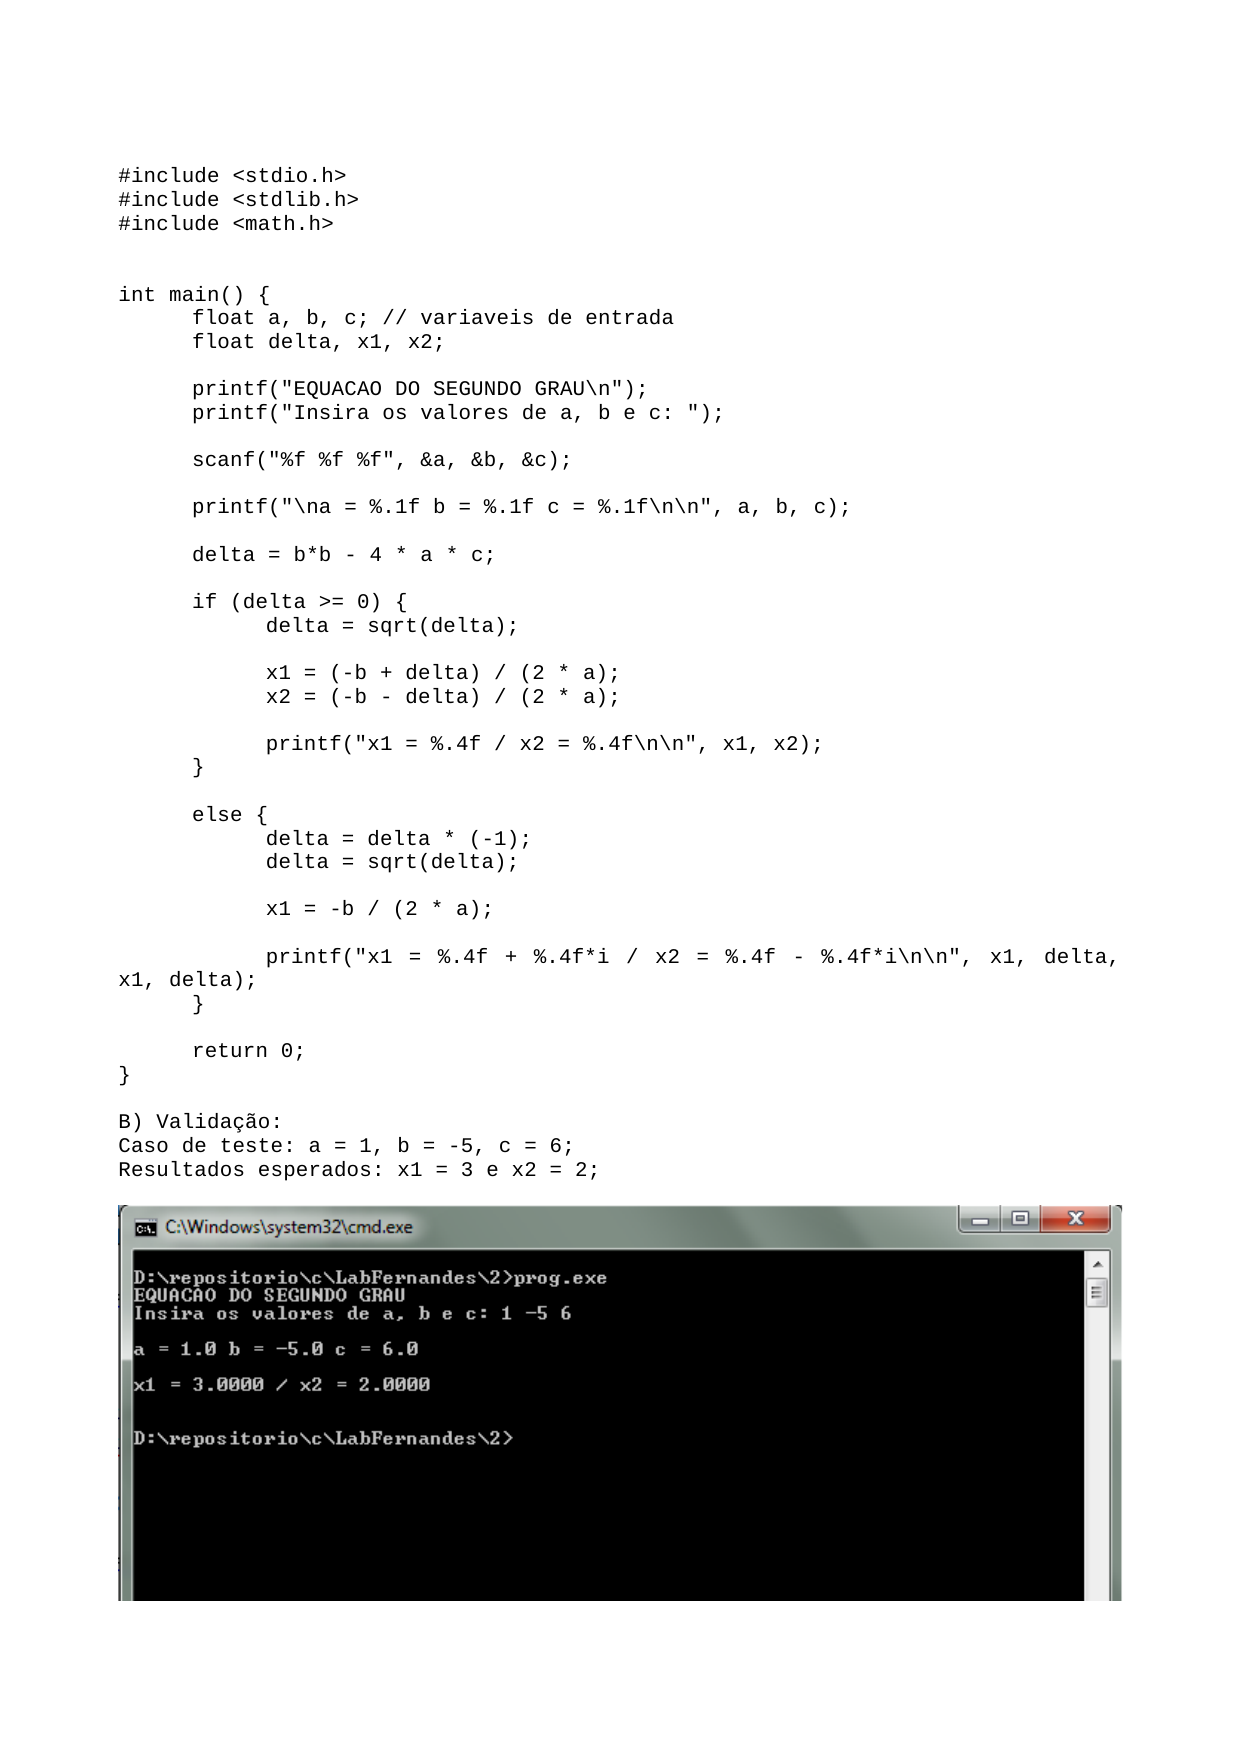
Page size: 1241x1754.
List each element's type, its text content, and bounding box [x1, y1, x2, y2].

text #include <math.h> [118, 213, 1122, 236]
text } [118, 757, 1122, 780]
text float a, b, c; // variaveis de entrada [118, 307, 1122, 331]
text else { [118, 804, 1122, 827]
text #include <stdlib.h> [118, 189, 1122, 213]
text int main() { [118, 284, 1122, 307]
text delta = b*b - 4 * a * c; [118, 544, 1122, 567]
text } [118, 993, 1122, 1017]
text printf("Insira os valores de a, b e c: "); [118, 402, 1122, 426]
text delta = sqrt(delta); [118, 615, 1122, 638]
text printf("EQUACAO DO SEGUNDO GRAU\n"); [118, 378, 1122, 402]
text printf("x1 = %.4f / x2 = %.4f\n\n", x1, x2); [118, 733, 1122, 757]
text #include <stdio.h> [118, 165, 1122, 189]
text delta = sqrt(delta); [118, 851, 1122, 875]
text delta = delta * (-1); [118, 827, 1122, 851]
text x1 = -b / (2 * a); [118, 898, 1122, 922]
text x2 = (-b - delta) / (2 * a); [118, 686, 1122, 709]
text Resultados esperados: x1 = 3 e x2 = 2; [118, 1158, 1122, 1182]
text scanf("%f %f %f", &a, &b, &c); [118, 449, 1122, 473]
text float delta, x1, x2; [118, 331, 1122, 354]
text printf("x1 = %.4f + %.4f*i / x2 = %.4f - %.4f*i\n\n", x1, delta, x1, delta); [118, 946, 1122, 993]
text Caso de teste: a = 1, b = -5, c = 6; [118, 1135, 1122, 1158]
text printf("\na = %.1f b = %.1f c = %.1f\n\n", a, b, c); [118, 496, 1122, 520]
picture [118, 1205, 1123, 1601]
text if (delta >= 0) { [118, 591, 1122, 615]
text } [118, 1064, 1122, 1088]
text B) Validação: [118, 1111, 1122, 1135]
text return 0; [118, 1040, 1122, 1064]
text x1 = (-b + delta) / (2 * a); [118, 662, 1122, 686]
